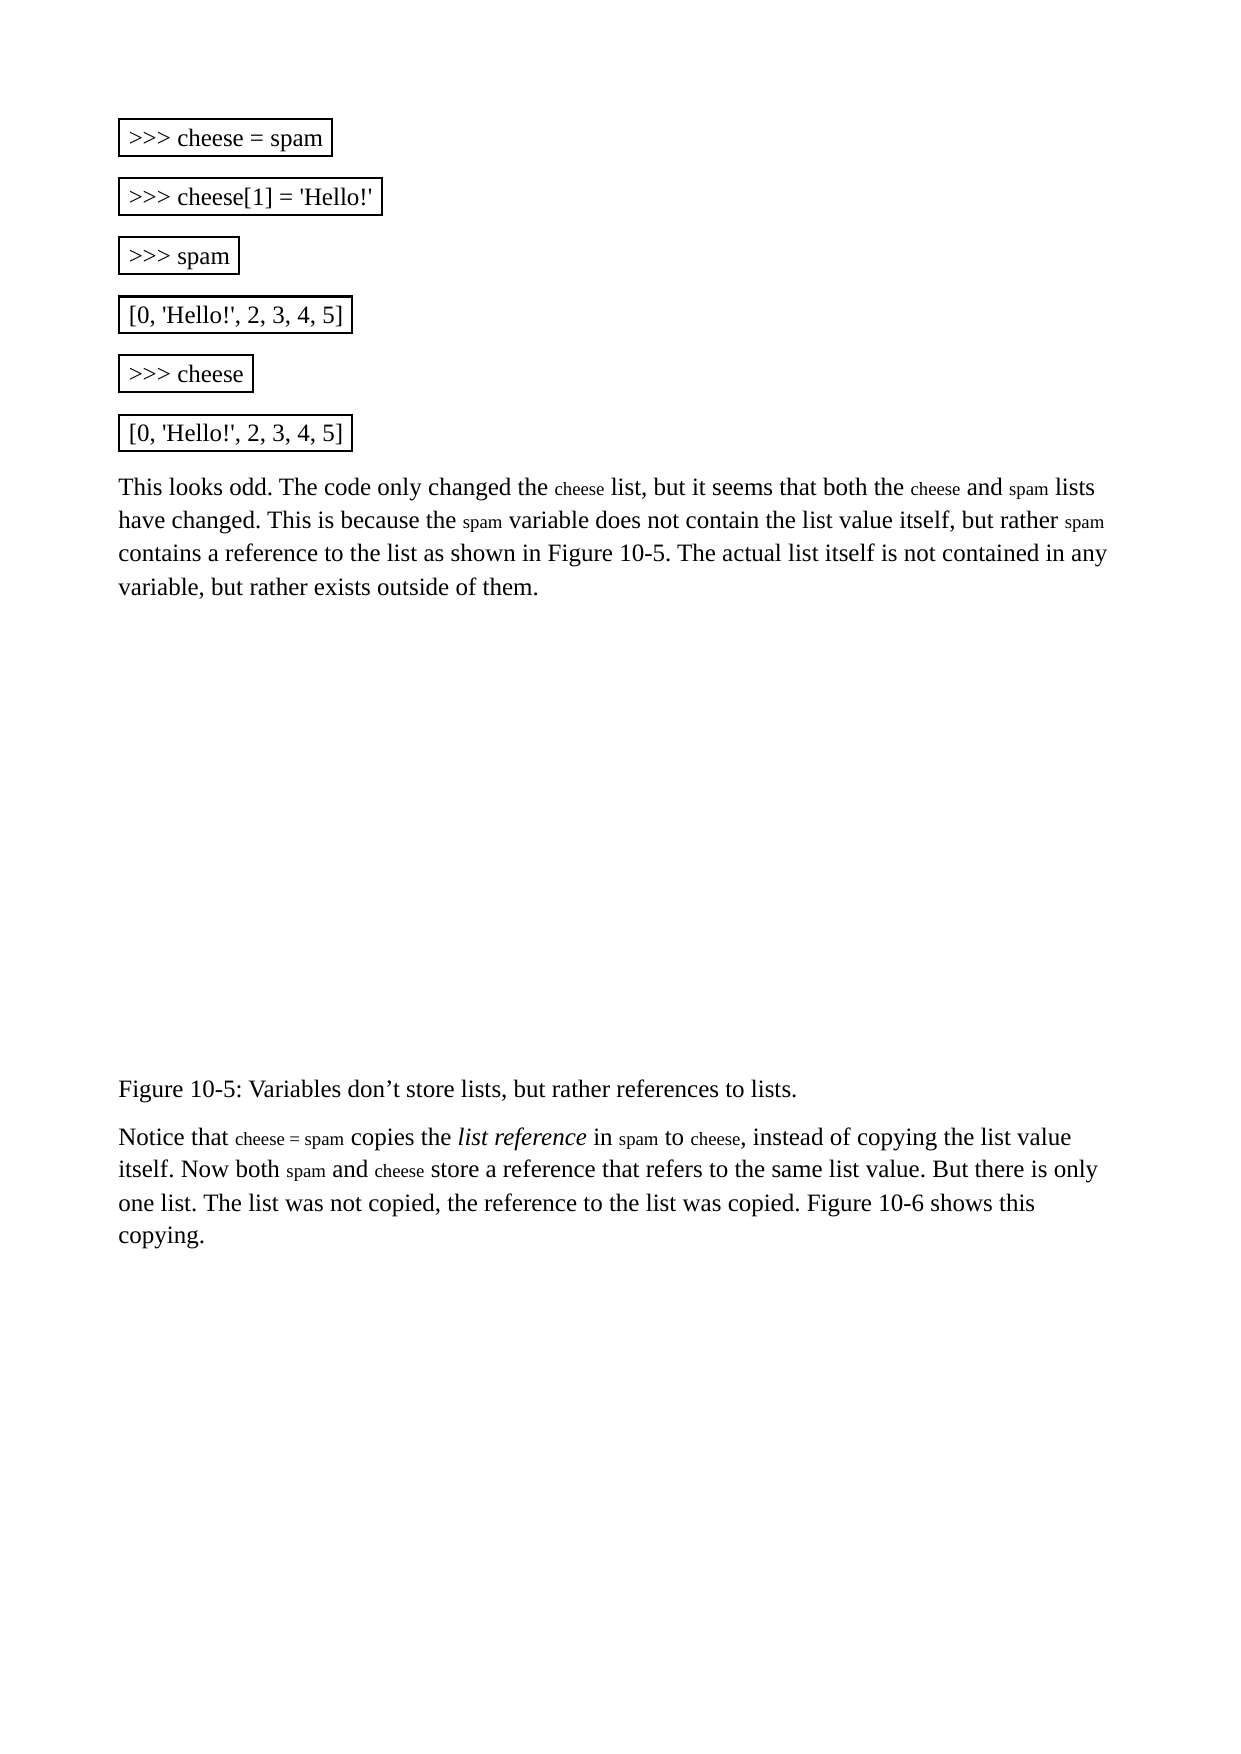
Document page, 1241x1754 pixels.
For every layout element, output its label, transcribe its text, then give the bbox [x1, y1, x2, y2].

text [353, 295, 1122, 334]
text [0, 'Hello!', 2, 3, 4, 5] [120, 416, 351, 450]
text [254, 354, 1122, 393]
text This looks odd. The code only changed the cheese list, but it seems that both the cheese and spam lists have changed. This is because the spam variable does not contain the list value itself, but rather spam contains a reference to the list as shown in Figure 10-5. The actual list itself is not contained in any variable, but rather exists outside of them. [118, 472, 1122, 600]
text [0, 'Hello!', 2, 3, 4, 5] [120, 298, 351, 332]
text >>> cheese [120, 356, 252, 391]
text >>> cheese = spam [120, 120, 331, 155]
text [353, 413, 1122, 452]
text >>> spam [120, 238, 238, 273]
text [333, 118, 1122, 157]
text >>> cheese[1] = 'Hello!' [120, 179, 381, 214]
text [240, 236, 1122, 275]
text [383, 177, 1122, 216]
text Figure 10-5: Variables don’t store lists, but rather references to lists. [118, 1074, 1122, 1103]
text Notice that cheese = spam copies the list reference in spam to cheese, instead of copying the list value itself. Now both spam and cheese store a reference that refers to the same list value. But there is only one list. The list was not copied, the reference to the list was copied. Figure 10-6 shows this copying. [118, 1122, 1122, 1249]
